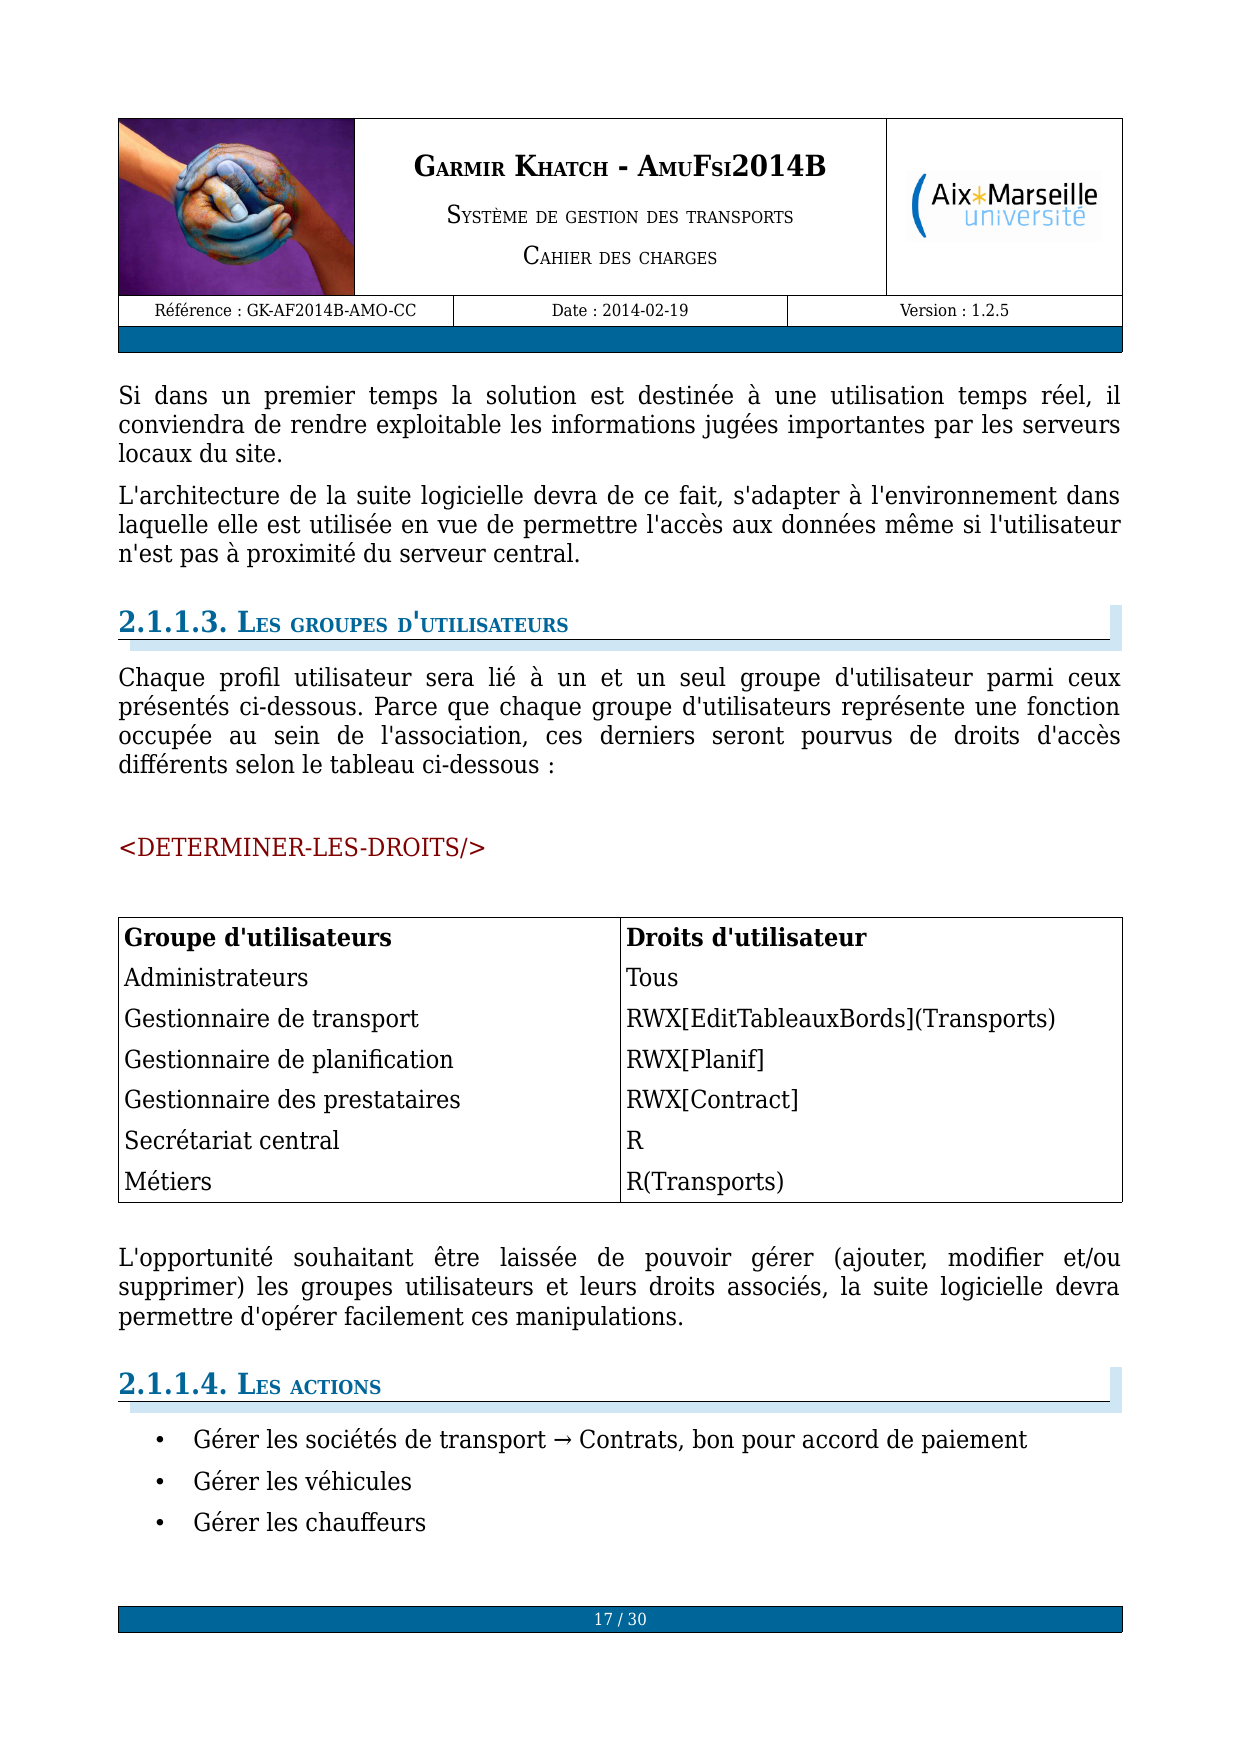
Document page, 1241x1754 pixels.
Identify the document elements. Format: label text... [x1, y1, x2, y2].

picture [887, 126, 1122, 288]
table_cell Gestionnaire des prestataires [119, 1080, 620, 1120]
table_cell RWX[Contract] [621, 1080, 1122, 1120]
list Gérer les véhicules [156, 1467, 1122, 1496]
table_cell Gestionnaire de transport [119, 999, 620, 1039]
text Chaque profil utilisateur sera lié à un et un seul groupe d'utilisateur parmi ceux présentés ci-dessous. Parce que chaque groupe d'utilisateurs représente une fonction occupée au sein de l'association, ces derniers seront pourvus de droits d'accès différents selon le tableau ci-dessous : [118, 663, 1122, 779]
table_cell Secrétariat central [119, 1120, 620, 1161]
table_cell R(Transports) [621, 1161, 1122, 1202]
text Si dans un premier temps la solution est destinée à une utilisation temps réel, il conviendra de rendre exploitable les informations jugées importantes par les serveurs locaux du site. [118, 381, 1122, 469]
subtitle Les actions [118, 1367, 1110, 1401]
table_cell R [621, 1120, 1122, 1161]
table_header Groupe d'utilisateurs [119, 918, 620, 958]
table_cell RWX[EditTableauxBords](Transports) [621, 999, 1122, 1039]
table_cell Métiers [119, 1161, 620, 1202]
text L'opportunité souhaitant être laissée de pouvoir gérer (ajouter, modifier et/ou supprimer) les groupes utilisateurs et leurs droits associés, la suite logicielle devra permettre d'opérer facilement ces manipulations. [118, 1243, 1122, 1331]
list Gérer les sociétés de transport → Contrats, bon pour accord de paiement [156, 1425, 1122, 1454]
subtitle Les groupes d'utilisateurs [118, 605, 1110, 639]
table_cell Tous [621, 958, 1122, 998]
table_cell Gestionnaire de planification [119, 1039, 620, 1080]
text <DETERMINER-LES-DROITS/> [118, 834, 1122, 863]
text L'architecture de la suite logicielle devra de ce fait, s'adapter à l'environnement dans laquelle elle est utilisée en vue de permettre l'accès aux données même si l'utilisateur n'est pas à proximité du serveur central. [118, 481, 1122, 569]
table_cell Administrateurs [119, 958, 620, 998]
list Gérer les chauffeurs [156, 1508, 1122, 1537]
table_header Droits d'utilisateur [621, 918, 1122, 958]
picture [119, 119, 354, 295]
table_cell RWX[Planif] [621, 1039, 1122, 1080]
